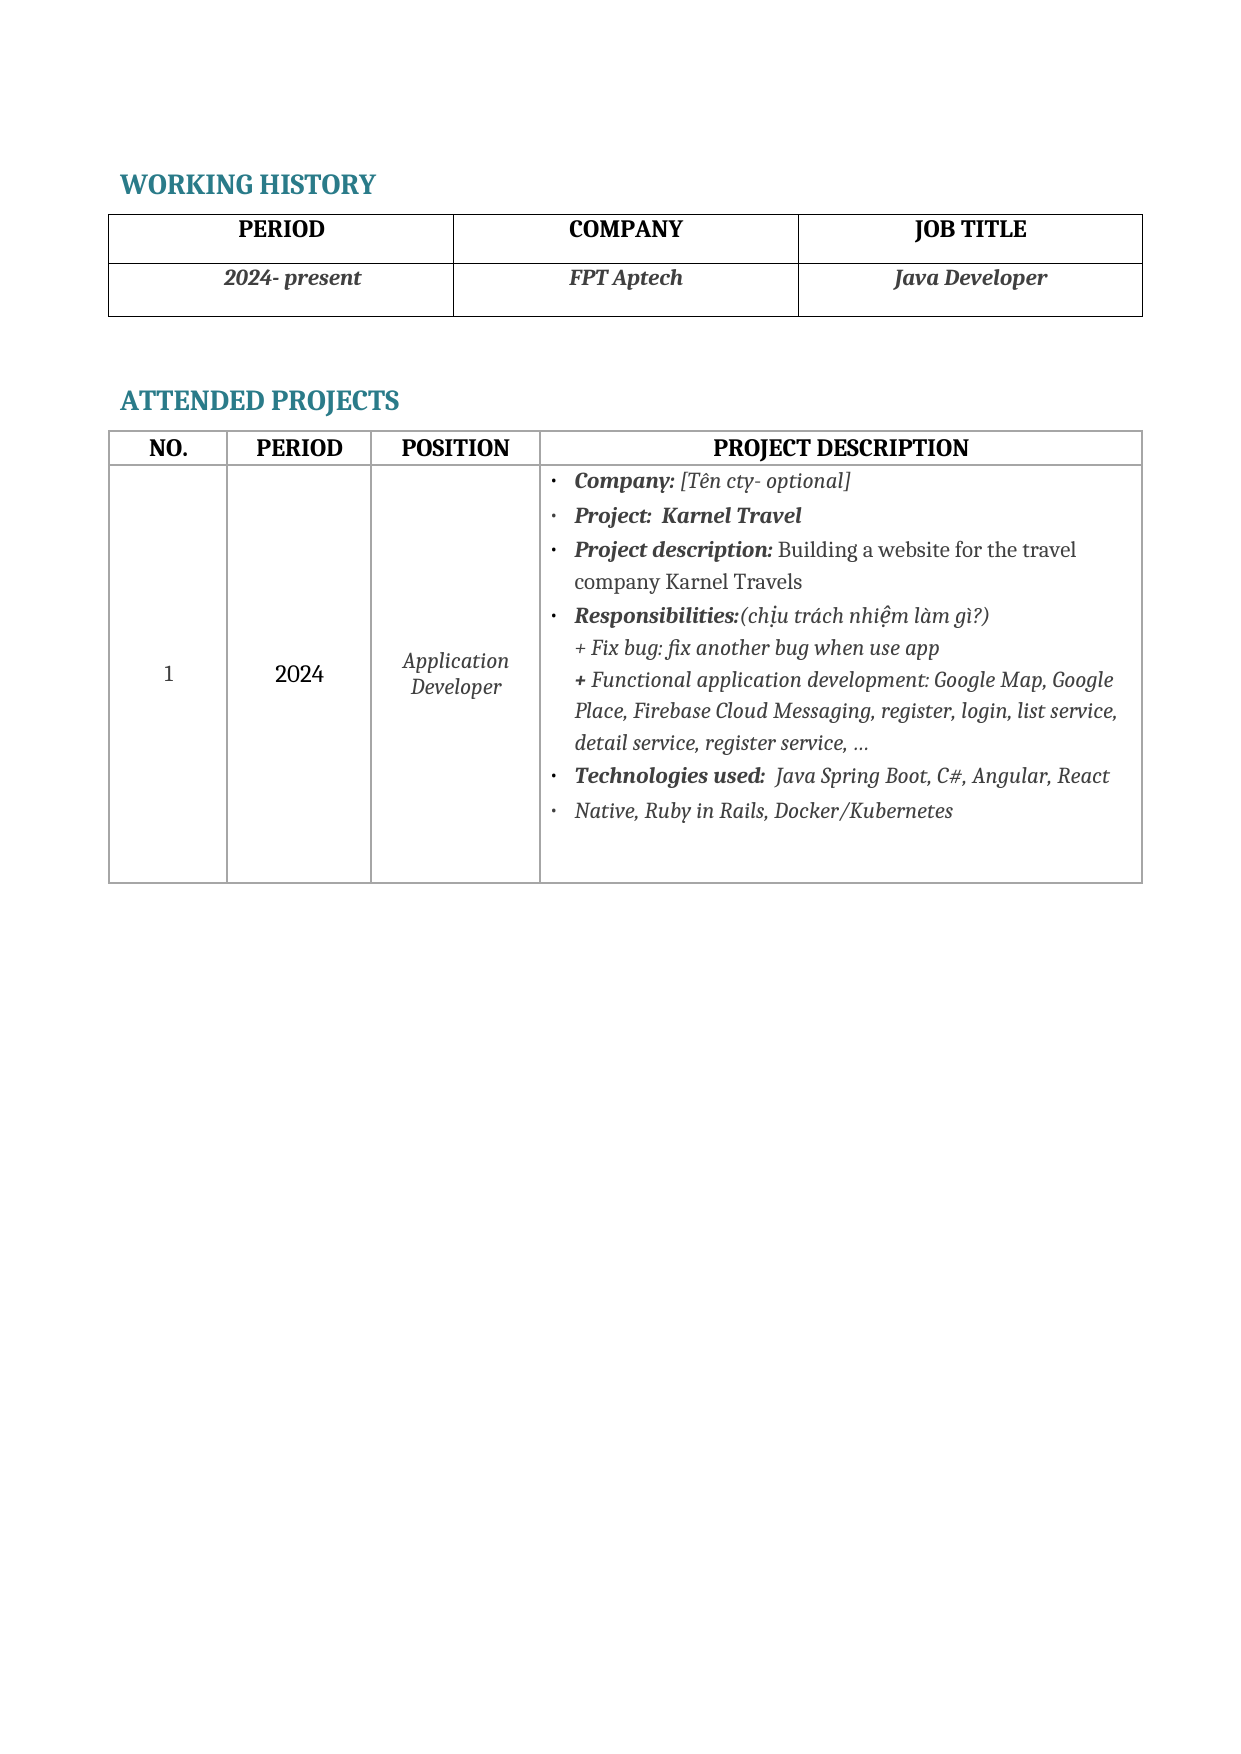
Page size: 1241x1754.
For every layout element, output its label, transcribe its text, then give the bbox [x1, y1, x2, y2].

subtitle ATTENDED PROJECTS [120, 384, 1120, 417]
table_header JOB TITLE [799, 215, 1142, 263]
table_cell 2024 [228, 466, 370, 882]
table_cell 2024- present [109, 264, 453, 316]
subtitle WORKING HISTORY [120, 168, 1120, 202]
table_cell Company: [Tên cty- optional] Project: Karnel Travel Project description: Building a website for the travel company Karnel Travels Responsibilities:(chịu trách nhiệm làm gì?) + Fix bug: fix another bug when use app + Functional application development: Google Map, Google Place, Firebase Cloud Messaging, register, login, list service, detail service, register service, … Technologies used: Java Spring Boot, C#, Angular, React Native, Ruby in Rails, Docker/Kubernetes [541, 466, 1141, 882]
table_header POSITION [372, 432, 539, 464]
table_header PERIOD [109, 215, 453, 263]
table_cell 1 [110, 466, 226, 882]
table_header PROJECT DESCRIPTION [541, 432, 1141, 464]
table_cell FPT Aptech [454, 264, 798, 316]
table_header PERIOD [228, 432, 370, 464]
table_header NO. [110, 432, 226, 464]
table_cell Application Developer [372, 466, 539, 882]
table_header COMPANY [454, 215, 798, 263]
table_cell Java Developer [799, 264, 1142, 316]
